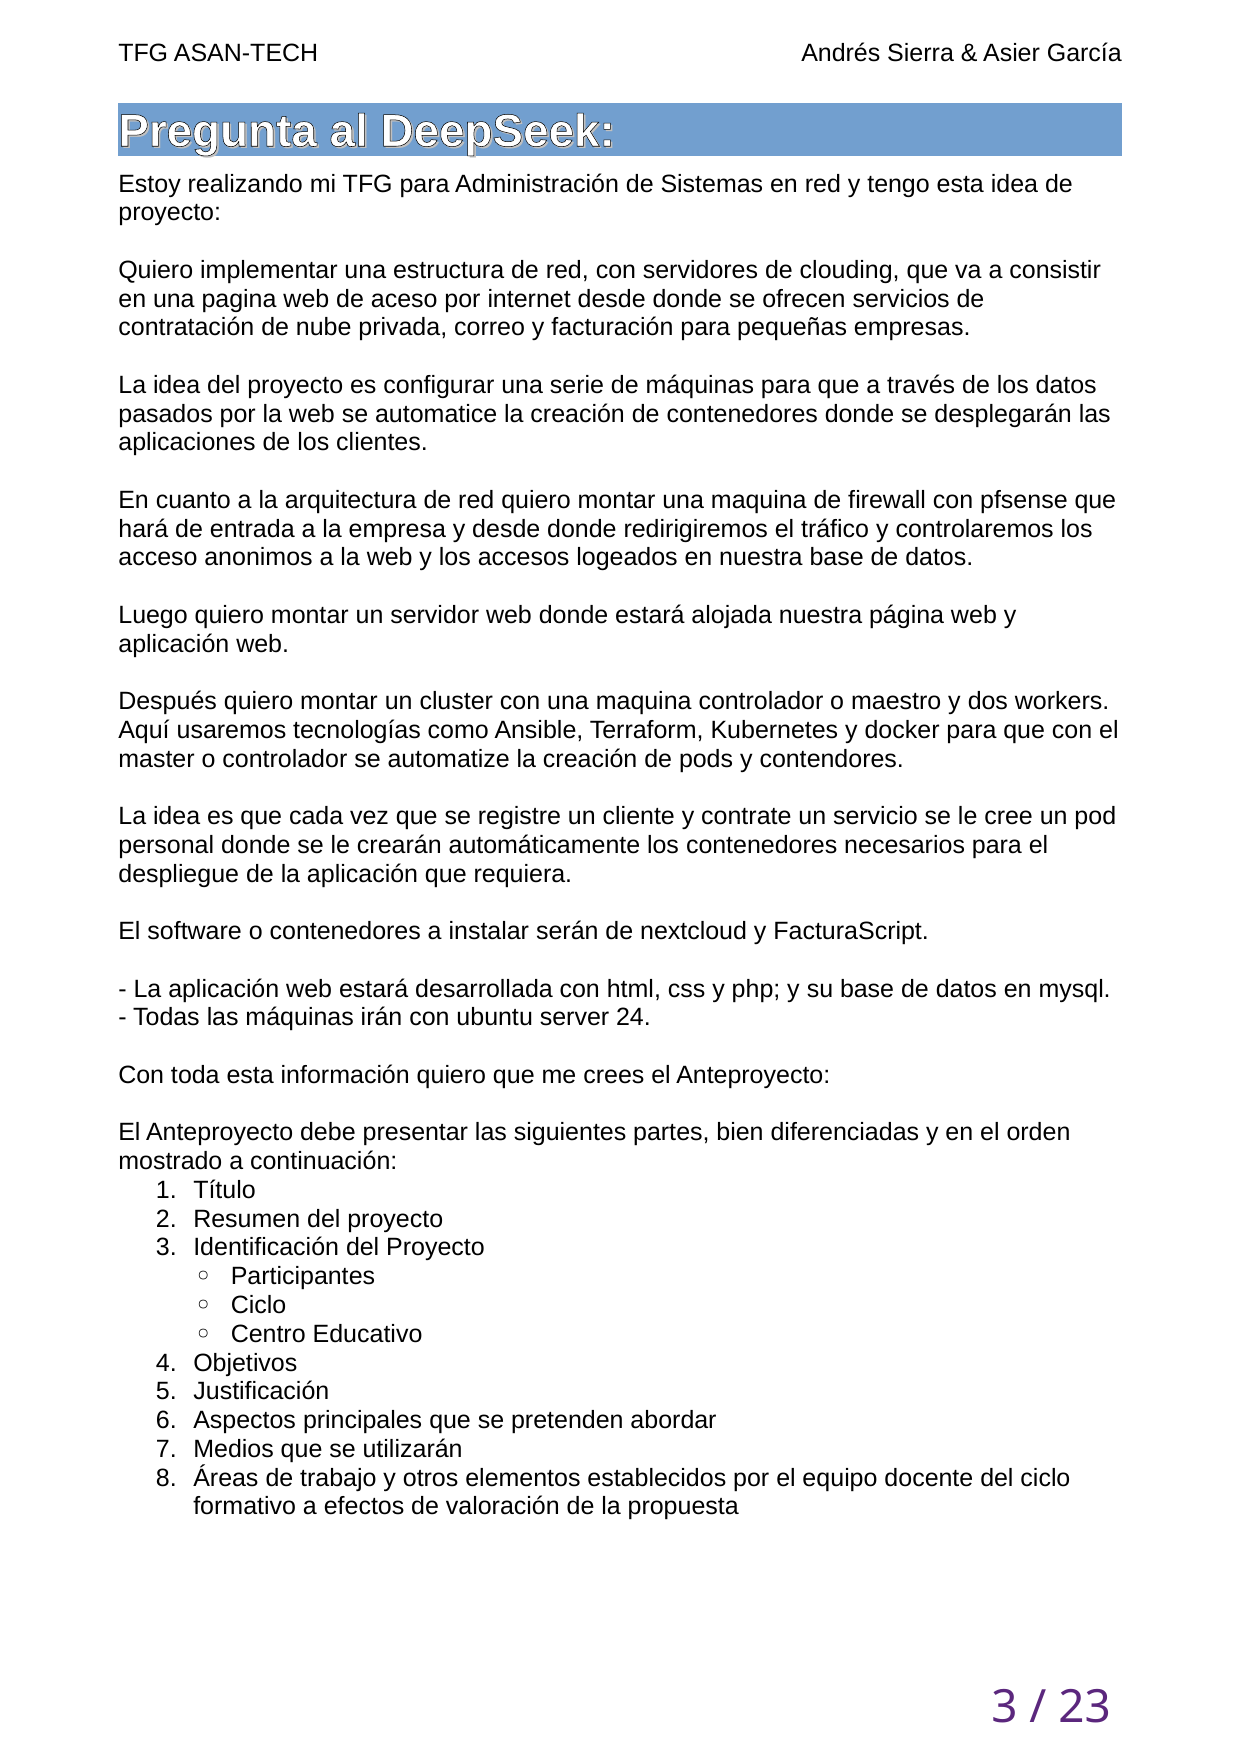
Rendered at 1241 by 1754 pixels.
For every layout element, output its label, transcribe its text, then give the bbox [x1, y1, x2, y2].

list Áreas de trabajo y otros elementos establecidos por el equipo docente del ciclo formativo a efectos de valoración de la propuesta [156, 1463, 1122, 1520]
text La idea es que cada vez que se registre un cliente y contrate un servicio se le cree un pod personal donde se le crearán automáticamente los contenedores necesarios para el despliegue de la aplicación que requiera. [118, 801, 1122, 887]
list Título [156, 1175, 1122, 1203]
text Luego quiero montar un servidor web donde estará alojada nuestra página web y aplicación web. [118, 600, 1122, 657]
list Identificación del Proyecto [156, 1232, 1122, 1261]
list Medios que se utilizarán [156, 1434, 1122, 1463]
text Estoy realizando mi TFG para Administración de Sistemas en red y tengo esta idea de proyecto: [118, 168, 1122, 226]
list Participantes [193, 1261, 1122, 1290]
text Después quiero montar un cluster con una maquina controlador o maestro y dos workers. Aquí usaremos tecnologías como Ansible, Terraform, Kubernetes y docker para que con el master o controlador se automatize la creación de pods y contendores. [118, 686, 1122, 772]
list Justificación [156, 1376, 1122, 1405]
list Resumen del proyecto [156, 1203, 1122, 1232]
text En cuanto a la arquitectura de red quiero montar una maquina de firewall con pfsense que hará de entrada a la empresa y desde donde redirigiremos el tráfico y controlaremos los acceso anonimos a la web y los accesos logeados en nuestra base de datos. [118, 485, 1122, 571]
list Ciclo [193, 1290, 1122, 1319]
text El software o contenedores a instalar serán de nextcloud y FacturaScript. [118, 916, 1122, 945]
text - Todas las máquinas irán con ubuntu server 24. [118, 1002, 1122, 1031]
text La idea del proyecto es configurar una serie de máquinas para que a través de los datos pasados por la web se automatice la creación de contenedores donde se desplegarán las aplicaciones de los clientes. [118, 370, 1122, 456]
text El Anteproyecto debe presentar las siguientes partes, bien diferenciadas y en el orden mostrado a continuación: [118, 1117, 1122, 1175]
list Centro Educativo [193, 1319, 1122, 1348]
list Objetivos [156, 1348, 1122, 1376]
text - La aplicación web estará desarrollada con html, css y php; y su base de datos en mysql. [118, 973, 1122, 1002]
text Quiero implementar una estructura de red, con servidores de clouding, que va a consistir en una pagina web de aceso por internet desde donde se ofrecen servicios de contratación de nube privada, correo y facturación para pequeñas empresas. [118, 255, 1122, 341]
list Aspectos principales que se pretenden abordar [156, 1405, 1122, 1434]
subtitle Pregunta al DeepSeek: [118, 103, 1122, 156]
text Con toda esta información quiero que me crees el Anteproyecto: [118, 1060, 1122, 1088]
